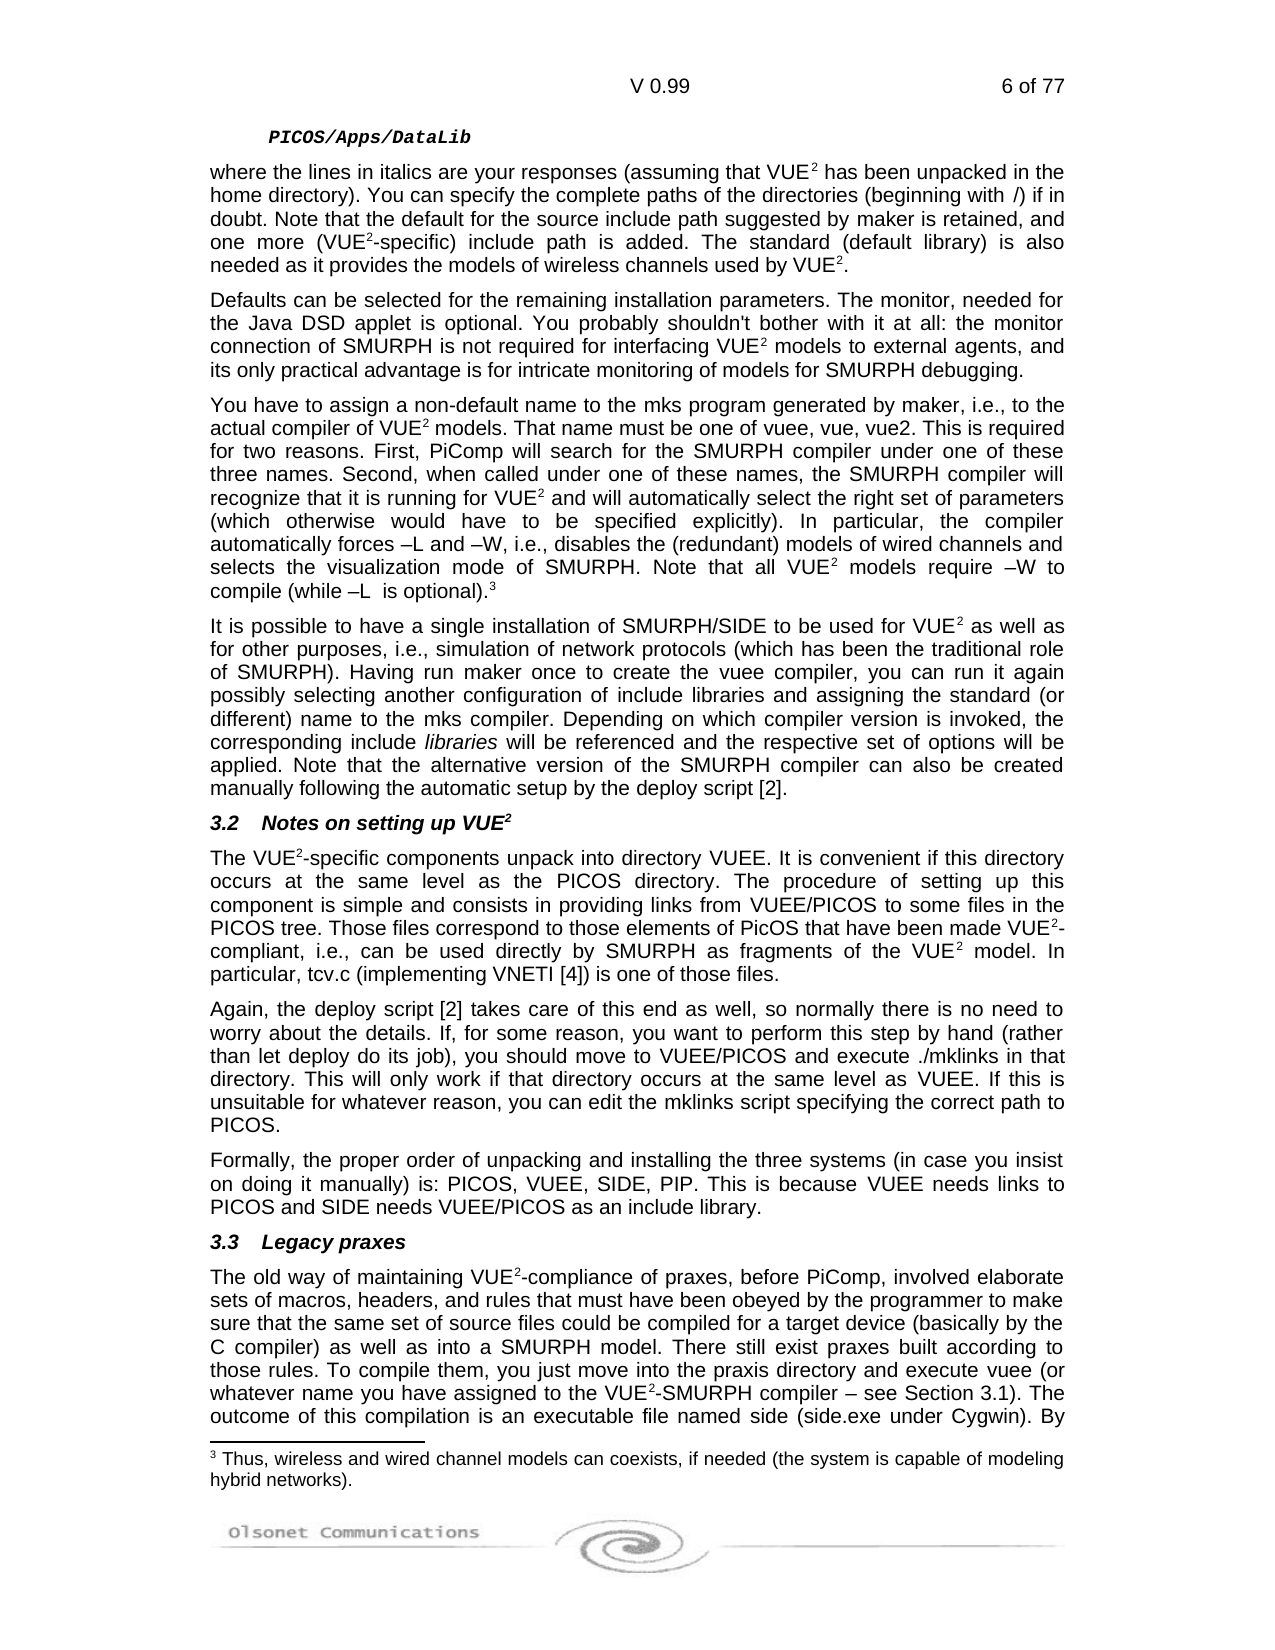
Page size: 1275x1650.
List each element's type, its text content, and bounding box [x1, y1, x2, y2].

picture [210, 1504, 1065, 1596]
text It is possible to have a single installation of SMURPH/SIDE to be used for VUE2 as well as for other purposes, i.e., simulation of network protocols (which has been the traditional role of SMURPH). Having run maker once to create the vuee compiler, you can run it again possibly selecting another configuration of include libraries and assigning the standard (or different) name to the mks compiler. Depending on which compiler version is invoked, the corresponding include libraries will be referenced and the respective set of options will be applied. Note that the alternative version of the SMURPH compiler can also be created manually following the automatic setup by the deploy script [2]. [210, 614, 1065, 800]
text where the lines in italics are your responses (assuming that VUE2 has been unpacked in the home directory). You can specify the complete paths of the directories (beginning with /) if in doubt. Note that the default for the source include path suggested by maker is retained, and one more (VUE2-specific) include path is added. The standard (default library) is also needed as it provides the models of wireless channels used by VUE2. [210, 161, 1065, 277]
text Again, the deploy script [2] takes care of this end as well, so normally there is no need to worry about the details. If, for some reason, you want to perform this step by hand (rather than let deploy do its job), you should move to VUEE/PICOS and execute ./mklinks in that directory. This will only work if that directory occurs at the same level as VUEE. If this is unsuitable for whatever reason, you can edit the mklinks script specifying the correct path to PICOS. [210, 998, 1065, 1137]
text Defaults can be selected for the remaining installation parameters. The monitor, needed for the Java DSD applet is optional. You probably shouldn't bother with it at all: the monitor connection of SMURPH is not required for interfacing VUE2 models to external agents, and its only practical advantage is for intricate monitoring of models for SMURPH debugging. [210, 289, 1065, 382]
text The old way of maintaining VUE2-compliance of praxes, before PiComp, involved elaborate sets of macros, headers, and rules that must have been obeyed by the programmer to make sure that the same set of source files could be compiled for a target device (basically by the C compiler) as well as into a SMURPH model. There still exist praxes built according to those rules. To compile them, you just move into the praxis directory and execute vuee (or whatever name you have assigned to the VUE2-SMURPH compiler – see Section 3.1). The outcome of this compilation is an executable file named side (side.exe under Cygwin). By [210, 1266, 1065, 1428]
subtitle Notes on setting up VUE2 [210, 812, 1065, 835]
subtitle Legacy praxes [210, 1231, 1065, 1254]
text The VUE2-specific components unpack into directory VUEE. It is convenient if this directory occurs at the same level as the PICOS directory. The procedure of setting up this component is simple and consists in providing links from VUEE/PICOS to some files in the PICOS tree. Those files correspond to those elements of PicOS that have been made VUE2-compliant, i.e., can be used directly by SMURPH as fragments of the VUE2 model. In particular, tcv.c (implementing VNETI [4]) is one of those files. [210, 847, 1065, 986]
text You have to assign a non-default name to the mks program generated by maker, i.e., to the actual compiler of VUE2 models. That name must be one of vuee, vue, vue2. This is required for two reasons. First, PiComp will search for the SMURPH compiler under one of these three names. Second, when called under one of these names, the SMURPH compiler will recognize that it is running for VUE2 and will automatically select the right set of parameters (which otherwise would have to be specified explicitly). In particular, the compiler automatically forces –L and –W, i.e., disables the (redundant) models of wired channels and selects the visualization mode of SMURPH. Note that all VUE2 models require –W to compile (while –L is optional). [210, 393, 1065, 602]
text PICOS/Apps/DataLib [268, 128, 1007, 149]
text Thus, wireless and wired channel models can coexists, if needed (the system is capable of modeling hybrid networks). [210, 1448, 1065, 1490]
text Formally, the proper order of unpacking and installing the three systems (in case you insist on doing it manually) is: PICOS, VUEE, SIDE, PIP. This is because VUEE needs links to PICOS and SIDE needs VUEE/PICOS as an include library. [210, 1149, 1065, 1219]
